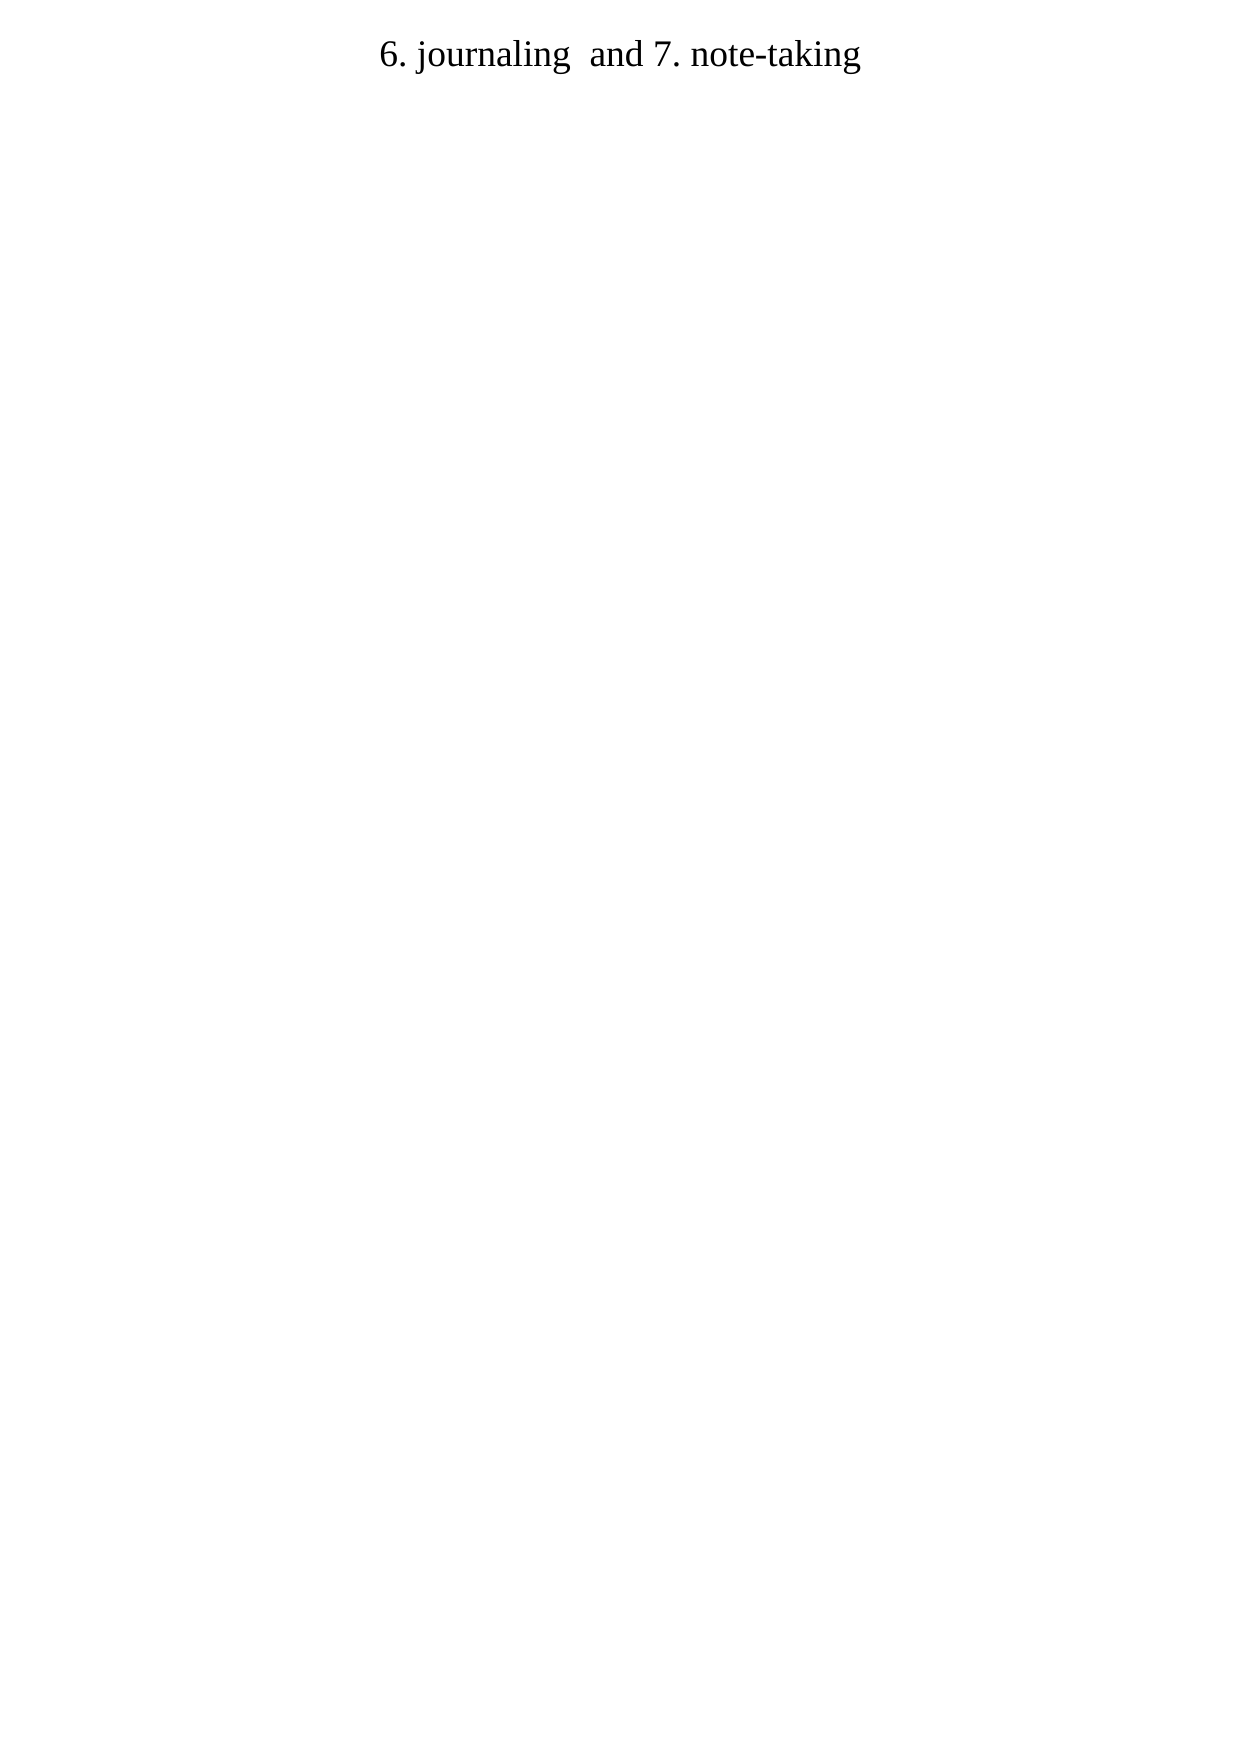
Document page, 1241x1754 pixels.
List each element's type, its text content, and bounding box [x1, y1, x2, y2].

text 6. journaling and 7. note-taking [118, 31, 1122, 74]
